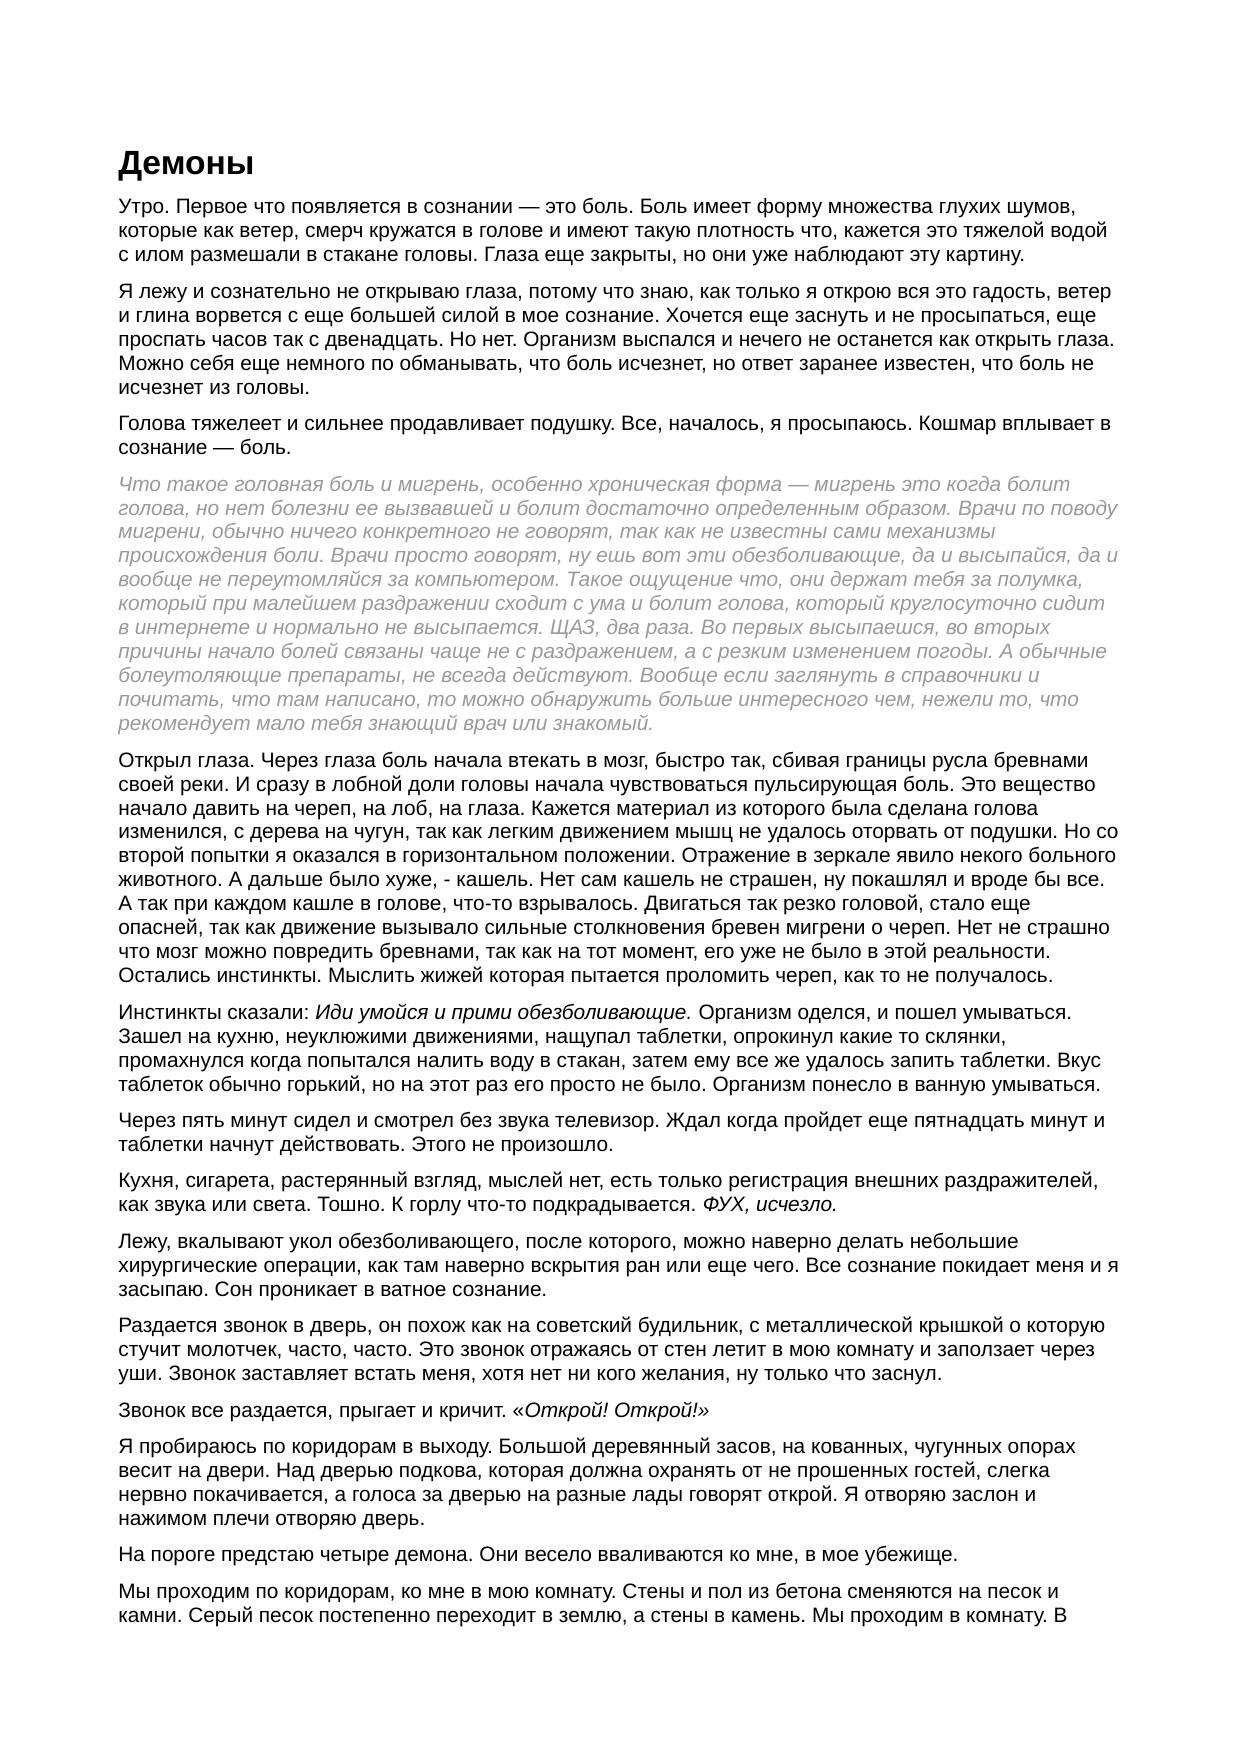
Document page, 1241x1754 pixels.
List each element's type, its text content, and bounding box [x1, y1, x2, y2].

text Что такое головная боль и мигрень, особенно хроническая форма — мигрень это когда болит голова, но нет болезни ее вызвавшей и болит достаточно определенным образом. Врачи по поводу мигрени, обычно ничего конкретного не говорят, так как не известны сами механизмы происхождения боли. Врачи просто говорят, ну ешь вот эти обезболивающие, да и высыпайся, да и вообще не переутомляйся за компьютером. Такое ощущение что, они держат тебя за полумка, который при малейшем раздражении сходит с ума и болит голова, который круглосуточно сидит в интернете и нормально не высыпается. ЩАЗ, два раза. Во первых высыпаешся, во вторых причины начало болей связаны чаще не с раздражением, а с резким изменением погоды. А обычные болеутоляющие препараты, не всегда действуют. Вообще если заглянуть в справочники и почитать, что там написано, то можно обнаружить больше интересного чем, нежели то, что рекомендует мало тебя знающий врач или знакомый. [118, 471, 1122, 735]
text Я пробираюсь по коридорам в выходу. Большой деревянный засов, на кованных, чугунных опорах весит на двери. Над дверью подкова, которая должна охранять от не прошенных гостей, слегка нервно покачивается, а голоса за дверью на разные лады говорят открой. Я отворяю заслон и нажимом плечи отворяю дверь. [118, 1434, 1122, 1530]
text Через пять минут сидел и смотрел без звука телевизор. Ждал когда пройдет еще пятнадцать минут и таблетки начнут действовать. Этого не произошло. [118, 1108, 1122, 1156]
text На пороге предстаю четыре демона. Они весело вваливаются ко мне, в мое убежище. [118, 1542, 1122, 1566]
text Голова тяжелеет и сильнее продавливает подушку. Все, началось, я просыпаюсь. Кошмар вплывает в сознание — боль. [118, 411, 1122, 459]
text Лежу, вкалывают укол обезболивающего, после которого, можно наверно делать небольшие хирургические операции, как там наверно вскрытия ран или еще чего. Все сознание покидает меня и я засыпаю. Сон проникает в ватное сознание. [118, 1229, 1122, 1301]
text Утро. Первое что появляется в сознании — это боль. Боль имеет форму множества глухих шумов, которые как ветер, смерч кружатся в голове и имеют такую плотность что, кажется это тяжелой водой с илом размешали в стакане головы. Глаза еще закрыты, но они уже наблюдают эту картину. [118, 194, 1122, 266]
text Звонок все раздается, прыгает и кричит. «Открой! Открой!» [118, 1397, 1122, 1421]
text Открыл глаза. Через глаза боль начала втекать в мозг, быстро так, сбивая границы русла бревнами своей реки. И сразу в лобной доли головы начала чувствоваться пульсирующая боль. Это вещество начало давить на череп, на лоб, на глаза. Кажется материал из которого была сделана голова изменился, с дерева на чугун, так как легким движением мышц не удалось оторвать от подушки. Но со второй попытки я оказался в горизонтальном положении. Отражение в зеркале явило некого больного животного. А дальше было хуже, - кашель. Нет сам кашель не страшен, ну покашлял и вроде бы все. А так при каждом кашле в голове, что-то взрывалось. Двигаться так резко головой, стало еще опасней, так как движение вызывало сильные столкновения бревен мигрени о череп. Нет не страшно что мозг можно повредить бревнами, так как на тот момент, его уже не было в этой реальности. Остались инстинкты. Мыслить жижей которая пытается проломить череп, как то не получалось. [118, 747, 1122, 987]
text Инстинкты сказали: Иди умойся и прими обезболивающие. Организм оделся, и пошел умываться. Зашел на кухню, неуклюжими движениями, нащупал таблетки, опрокинул какие то склянки, промахнулся когда попытался налить воду в стакан, затем ему все же удалось запить таблетки. Вкус таблеток обычно горький, но на этот раз его просто не было. Организм понесло в ванную умываться. [118, 999, 1122, 1095]
text Мы проходим по коридорам, ко мне в мою комнату. Стены и пол из бетона сменяются на песок и камни. Серый песок постепенно переходит в землю, а стены в камень. Мы проходим в комнату. В [118, 1579, 1122, 1627]
text Кухня, сигарета, растерянный взгляд, мыслей нет, есть только регистрация внешних раздражителей, как звука или света. Тошно. К горлу что-то подкрадывается. ФУХ, исчезло. [118, 1168, 1122, 1216]
subtitle Демоны [118, 143, 1122, 182]
text Я лежу и сознательно не открываю глаза, потому что знаю, как только я открою вся это гадость, ветер и глина ворвется с еще большей силой в мое сознание. Хочется еще заснуть и не просыпаться, еще проспать часов так с двенадцать. Но нет. Организм выспался и нечего не останется как открыть глаза. Можно себя еще немного по обманывать, что боль исчезнет, но ответ заранее известен, что боль не исчезнет из головы. [118, 279, 1122, 398]
text Раздается звонок в дверь, он похож как на советский будильник, с металлической крышкой о которую стучит молотчек, часто, часто. Это звонок отражаясь от стен летит в мою комнату и заползает через уши. Звонок заставляет встать меня, хотя нет ни кого желания, ну только что заснул. [118, 1313, 1122, 1385]
